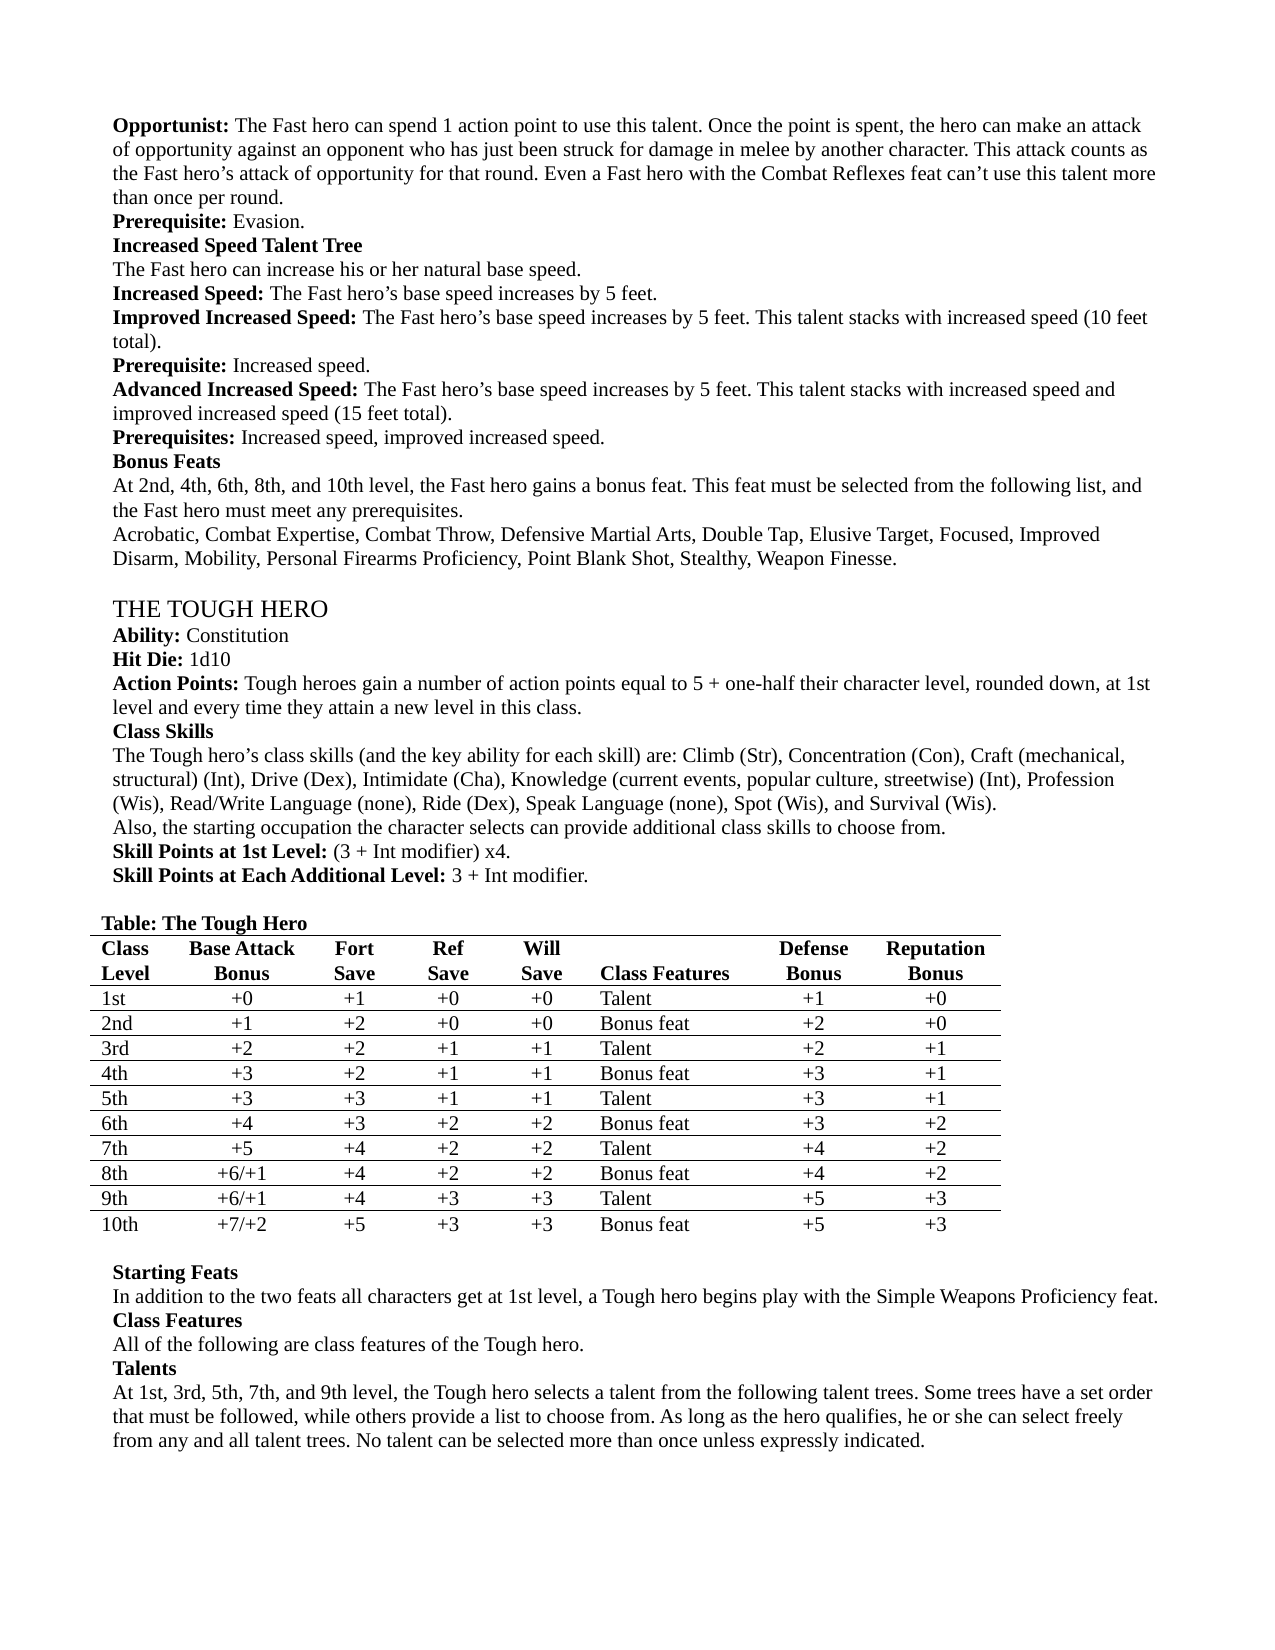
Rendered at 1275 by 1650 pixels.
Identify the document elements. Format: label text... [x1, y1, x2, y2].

table_cell +1 [308, 986, 401, 1009]
table_cell +2 [870, 1161, 1001, 1185]
table_cell Fort Save [308, 936, 401, 984]
table_cell Bonus feat [589, 1161, 757, 1185]
subtitle Starting Feats [112, 1259, 1162, 1284]
table_cell +1 [401, 1061, 495, 1085]
table_cell +1 [401, 1036, 495, 1060]
table_cell Class Level [90, 936, 176, 984]
table_cell +2 [757, 1036, 870, 1060]
table_cell +1 [870, 1086, 1001, 1110]
table_cell Bonus feat [589, 1111, 757, 1135]
table_cell 4th [90, 1061, 176, 1085]
text Improved Increased Speed: The Fast hero’s base speed increases by 5 feet. This talent stacks with increased speed (10 feet total). [112, 305, 1162, 353]
table_cell +0 [401, 986, 495, 1009]
table_cell 3rd [90, 1036, 176, 1060]
table_cell Talent [589, 1086, 757, 1110]
table_cell +3 [870, 1211, 1001, 1236]
table_cell Bonus feat [589, 1011, 757, 1035]
table_cell +3 [757, 1086, 870, 1110]
table_cell +5 [308, 1211, 401, 1236]
table_cell +3 [401, 1186, 495, 1210]
text Prerequisite: Evasion. [112, 209, 1162, 233]
table_cell +4 [308, 1161, 401, 1185]
text All of the following are class features of the Tough hero. [112, 1332, 1162, 1356]
table_cell 6th [90, 1111, 176, 1135]
table_cell +7/+2 [176, 1211, 307, 1236]
table_cell 9th [90, 1186, 176, 1210]
subtitle Class Features [112, 1308, 1162, 1332]
table_cell +4 [308, 1186, 401, 1210]
table_cell +0 [495, 986, 588, 1009]
text Hit Die: 1d10 [112, 647, 1162, 671]
table_cell Talent [589, 986, 757, 1009]
table_cell Talent [589, 1036, 757, 1060]
text Ability: Constitution [112, 622, 1162, 647]
table_cell +0 [495, 1011, 588, 1035]
table_cell +4 [308, 1136, 401, 1160]
table_cell +2 [176, 1036, 307, 1060]
table_cell +1 [870, 1061, 1001, 1085]
table_cell +2 [308, 1036, 401, 1060]
table_cell +2 [495, 1136, 588, 1160]
table_cell 7th [90, 1136, 176, 1160]
text Acrobatic, Combat Expertise, Combat Throw, Defensive Martial Arts, Double Tap, Elusive Target, Focused, Improved Disarm, Mobility, Personal Firearms Proficiency, Point Blank Shot, Stealthy, Weapon Finesse. [112, 522, 1162, 570]
text Advanced Increased Speed: The Fast hero’s base speed increases by 5 feet. This talent stacks with increased speed and improved increased speed (15 feet total). [112, 377, 1162, 425]
subtitle Bonus Feats [112, 449, 1162, 473]
subtitle Class Skills [112, 719, 1162, 743]
table_cell 2nd [90, 1011, 176, 1035]
text At 1st, 3rd, 5th, 7th, and 9th level, the Tough hero selects a talent from the following talent trees. Some trees have a set order that must be followed, while others provide a list to choose from. As long as the hero qualifies, he or she can select freely from any and all talent trees. No talent can be selected more than once unless expressly indicated. [112, 1380, 1162, 1452]
text At 2nd, 4th, 6th, 8th, and 10th level, the Fast hero gains a bonus feat. This feat must be selected from the following list, and the Fast hero must meet any prerequisites. [112, 473, 1162, 522]
table_cell Talent [589, 1186, 757, 1210]
text The Fast hero can increase his or her natural base speed. [112, 257, 1162, 281]
subtitle Increased Speed Talent Tree [112, 233, 1162, 257]
text Skill Points at 1st Level: (3 + Int modifier) x4. [112, 839, 1162, 863]
table_cell +2 [495, 1111, 588, 1135]
table_cell +0 [176, 986, 307, 1009]
subtitle Talents [112, 1356, 1162, 1380]
table_cell +1 [176, 1011, 307, 1035]
table_cell +3 [757, 1111, 870, 1135]
table_cell +1 [495, 1036, 588, 1060]
text Also, the starting occupation the character selects can provide additional class skills to choose from. [112, 815, 1162, 839]
table_cell 10th [90, 1211, 176, 1236]
table_cell +4 [176, 1111, 307, 1135]
table_cell +1 [401, 1086, 495, 1110]
table_cell +2 [401, 1136, 495, 1160]
table_cell +1 [757, 986, 870, 1009]
table_cell Bonus feat [589, 1211, 757, 1236]
table_cell +3 [176, 1061, 307, 1085]
table_cell +3 [308, 1111, 401, 1135]
text Prerequisite: Increased speed. [112, 353, 1162, 377]
text In addition to the two feats all characters get at 1st level, a Tough hero begins play with the Simple Weapons Proficiency feat. [112, 1284, 1162, 1308]
table_cell +3 [308, 1086, 401, 1110]
text The Tough hero’s class skills (and the key ability for each skill) are: Climb (Str), Concentration (Con), Craft (mechanical, structural) (Int), Drive (Dex), Intimidate (Cha), Knowledge (current events, popular culture, streetwise) (Int), Profession (Wis), Read/Write Language (none), Ride (Dex), Speak Language (none), Spot (Wis), and Survival (Wis). [112, 743, 1162, 815]
table_cell +3 [495, 1186, 588, 1210]
table_cell Class Features [589, 936, 757, 984]
table_header Table: The Tough Hero [90, 911, 1001, 935]
table_cell +5 [757, 1211, 870, 1236]
table_cell +5 [176, 1136, 307, 1160]
text Prerequisites: Increased speed, improved increased speed. [112, 425, 1162, 449]
table_cell +0 [870, 986, 1001, 1009]
table_cell +3 [757, 1061, 870, 1085]
text Action Points: Tough heroes gain a number of action points equal to 5 + one-half their character level, rounded down, at 1st level and every time they attain a new level in this class. [112, 671, 1162, 719]
table_cell +1 [495, 1061, 588, 1085]
table_cell +0 [401, 1011, 495, 1035]
table_cell +2 [870, 1136, 1001, 1160]
text Skill Points at Each Additional Level: 3 + Int modifier. [112, 863, 1162, 887]
table_cell +0 [870, 1011, 1001, 1035]
table_cell Defense Bonus [757, 936, 870, 984]
table_cell Will Save [495, 936, 588, 984]
table_cell +2 [870, 1111, 1001, 1135]
table_cell +4 [757, 1161, 870, 1185]
table_cell +2 [495, 1161, 588, 1185]
table_cell +2 [308, 1061, 401, 1085]
table_cell +1 [870, 1036, 1001, 1060]
table_cell +2 [757, 1011, 870, 1035]
table_cell +1 [495, 1086, 588, 1110]
table_cell +3 [870, 1186, 1001, 1210]
table_cell Ref Save [401, 936, 495, 984]
table_cell 5th [90, 1086, 176, 1110]
table_cell +2 [401, 1111, 495, 1135]
table_cell +5 [757, 1186, 870, 1210]
table_cell +2 [308, 1011, 401, 1035]
table_cell 8th [90, 1161, 176, 1185]
table_cell +6/+1 [176, 1161, 307, 1185]
table_cell Reputation Bonus [870, 936, 1001, 984]
table_cell Talent [589, 1136, 757, 1160]
text THE TOUGH HERO [112, 594, 1162, 622]
table_cell Bonus feat [589, 1061, 757, 1085]
text Increased Speed: The Fast hero’s base speed increases by 5 feet. [112, 281, 1162, 305]
table_cell +2 [401, 1161, 495, 1185]
table_cell +3 [401, 1211, 495, 1236]
table_cell +3 [495, 1211, 588, 1236]
table_cell Base Attack Bonus [176, 936, 307, 984]
table_cell +3 [176, 1086, 307, 1110]
table_cell +4 [757, 1136, 870, 1160]
table_cell 1st [90, 986, 176, 1009]
text Opportunist: The Fast hero can spend 1 action point to use this talent. Once the point is spent, the hero can make an attack of opportunity against an opponent who has just been struck for damage in melee by another character. This attack counts as the Fast hero’s attack of opportunity for that round. Even a Fast hero with the Combat Reflexes feat can’t use this talent more than once per round. [112, 112, 1162, 209]
table_cell +6/+1 [176, 1186, 307, 1210]
